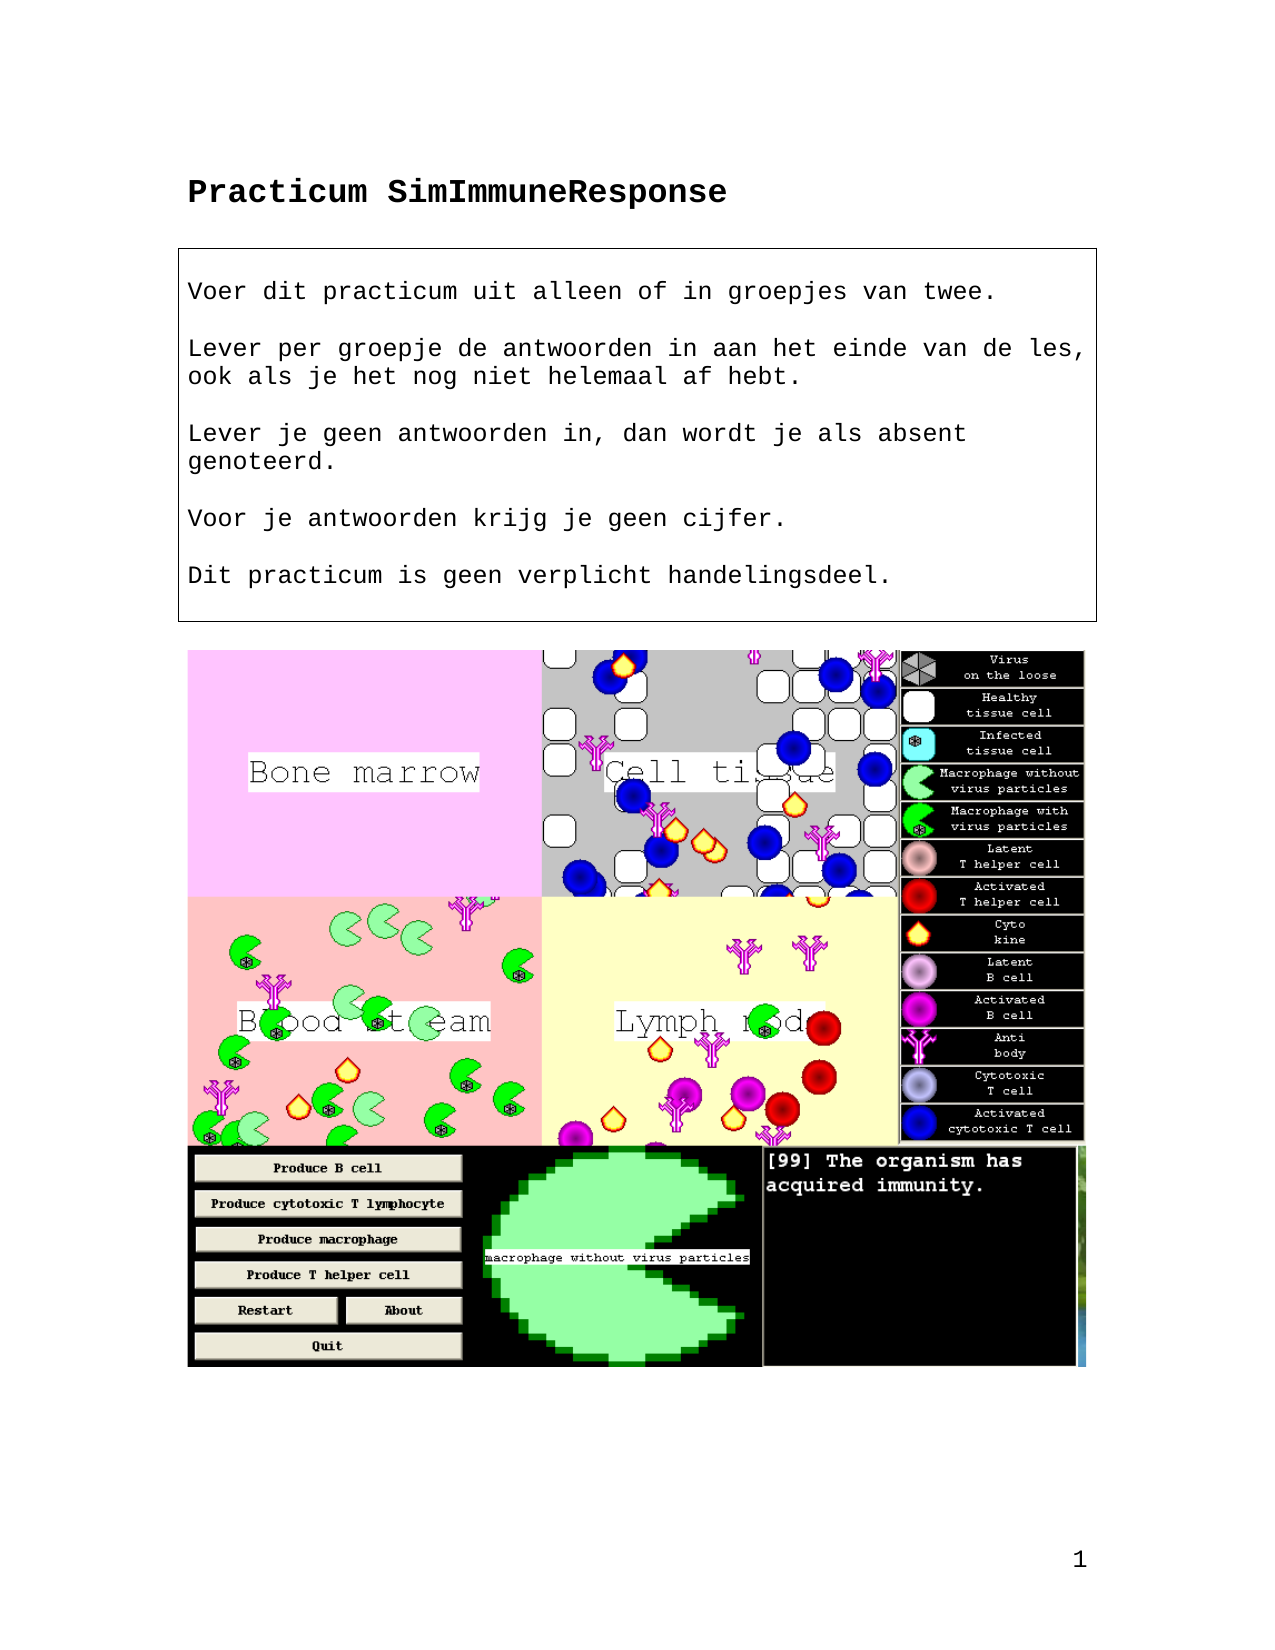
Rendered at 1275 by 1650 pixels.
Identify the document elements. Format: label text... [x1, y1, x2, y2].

text Lever je geen antwoorden in, dan wordt je als absent genoteerd. [187, 421, 1087, 477]
text Lever per groepje de antwoorden in aan het einde van de les, ook als je het nog niet helemaal af hebt. [187, 336, 1087, 392]
text Voor je antwoorden krijg je geen cijfer. [187, 506, 1087, 534]
text Voer dit practicum uit alleen of in groepjes van twee. [187, 279, 1087, 307]
subtitle Practicum SimImmuneResponse [187, 175, 1087, 213]
picture [187, 650, 1087, 1367]
text Dit practicum is geen verplicht handelingsdeel. [187, 562, 1087, 591]
